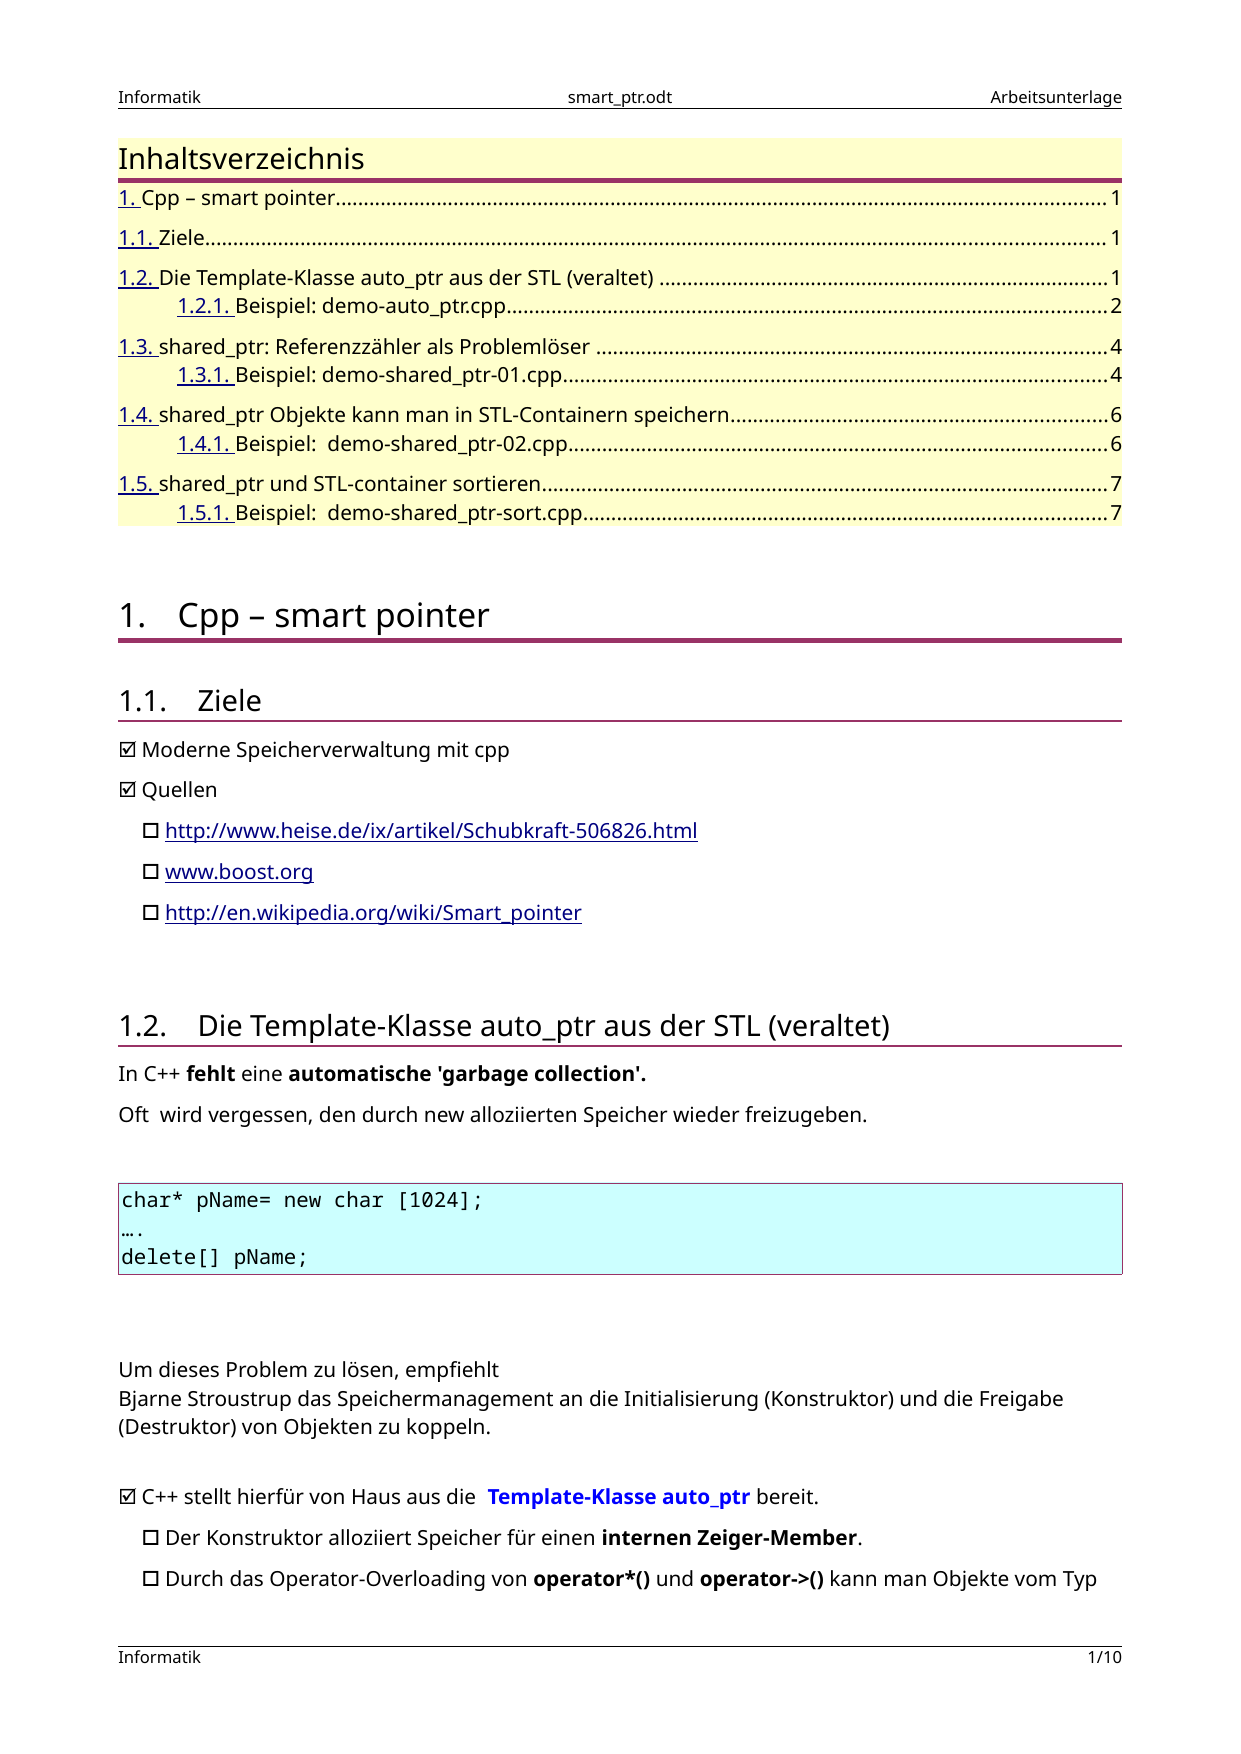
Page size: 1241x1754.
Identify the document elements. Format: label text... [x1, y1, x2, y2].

text 1. Cpp – smart pointer 1 [118, 183, 1122, 211]
text 1.2. Die Template-Klasse auto_ptr aus der STL (veraltet) 1 [118, 263, 1122, 292]
list Der Konstruktor alloziiert Speicher für einen internen Zeiger-Member. [141, 1523, 1122, 1551]
list Durch das Operator-Overloading von operator*() und operator->() kann man Objekte vom Typ [141, 1564, 1122, 1592]
list C++ stellt hierfür von Haus aus die Template-Klasse auto_ptr bereit. [118, 1482, 1122, 1510]
text 1.2.1. Beispiel: demo-auto_ptr.cpp 2 [177, 292, 1122, 320]
list Quellen [118, 776, 1122, 804]
text In C++ fehlt eine automatische 'garbage collection'. [118, 1059, 1122, 1088]
list http://en.wikipedia.org/wiki/Smart_pointer [141, 898, 1122, 927]
subtitle Ziele [118, 680, 1122, 720]
text 1.5.1. Beispiel: demo-shared_ptr-sort.cpp 7 [177, 498, 1122, 526]
text 1.3. shared_ptr: Referenzzähler als Problemlöser 4 [118, 332, 1122, 360]
text char* pName= new char [1024]; [119, 1184, 1122, 1211]
text 1.4.1. Beispiel: demo-shared_ptr-02.cpp 6 [177, 429, 1122, 457]
subtitle Cpp – smart pointer [118, 592, 1122, 638]
text …. [119, 1211, 1122, 1239]
list http://www.heise.de/ix/artikel/Schubkraft-506826.html [141, 817, 1122, 845]
text 1.5. shared_ptr und STL-container sortieren 7 [118, 469, 1122, 498]
subtitle Die Template-Klasse auto_ptr aus der STL (veraltet) [118, 1005, 1122, 1045]
list Moderne Speicherverwaltung mit cpp [118, 735, 1122, 763]
text delete[] pName; [119, 1239, 1122, 1274]
subtitle Inhaltsverzeichnis [118, 138, 1122, 178]
text 1.1. Ziele 1 [118, 223, 1122, 251]
text Oft wird vergessen, den durch new alloziierten Speicher wieder freizugeben. [118, 1101, 1122, 1129]
text 1.4. shared_ptr Objekte kann man in STL-Containern speichern 6 [118, 401, 1122, 429]
text 1.3.1. Beispiel: demo-shared_ptr-01.cpp 4 [177, 360, 1122, 389]
list www.boost.org [141, 857, 1122, 886]
text Um dieses Problem zu lösen, empfiehlt Bjarne Stroustrup das Speichermanagement an die Initialisierung (Konstruktor) und die Freigabe (Destruktor) von Objekten zu koppeln. [118, 1356, 1122, 1469]
